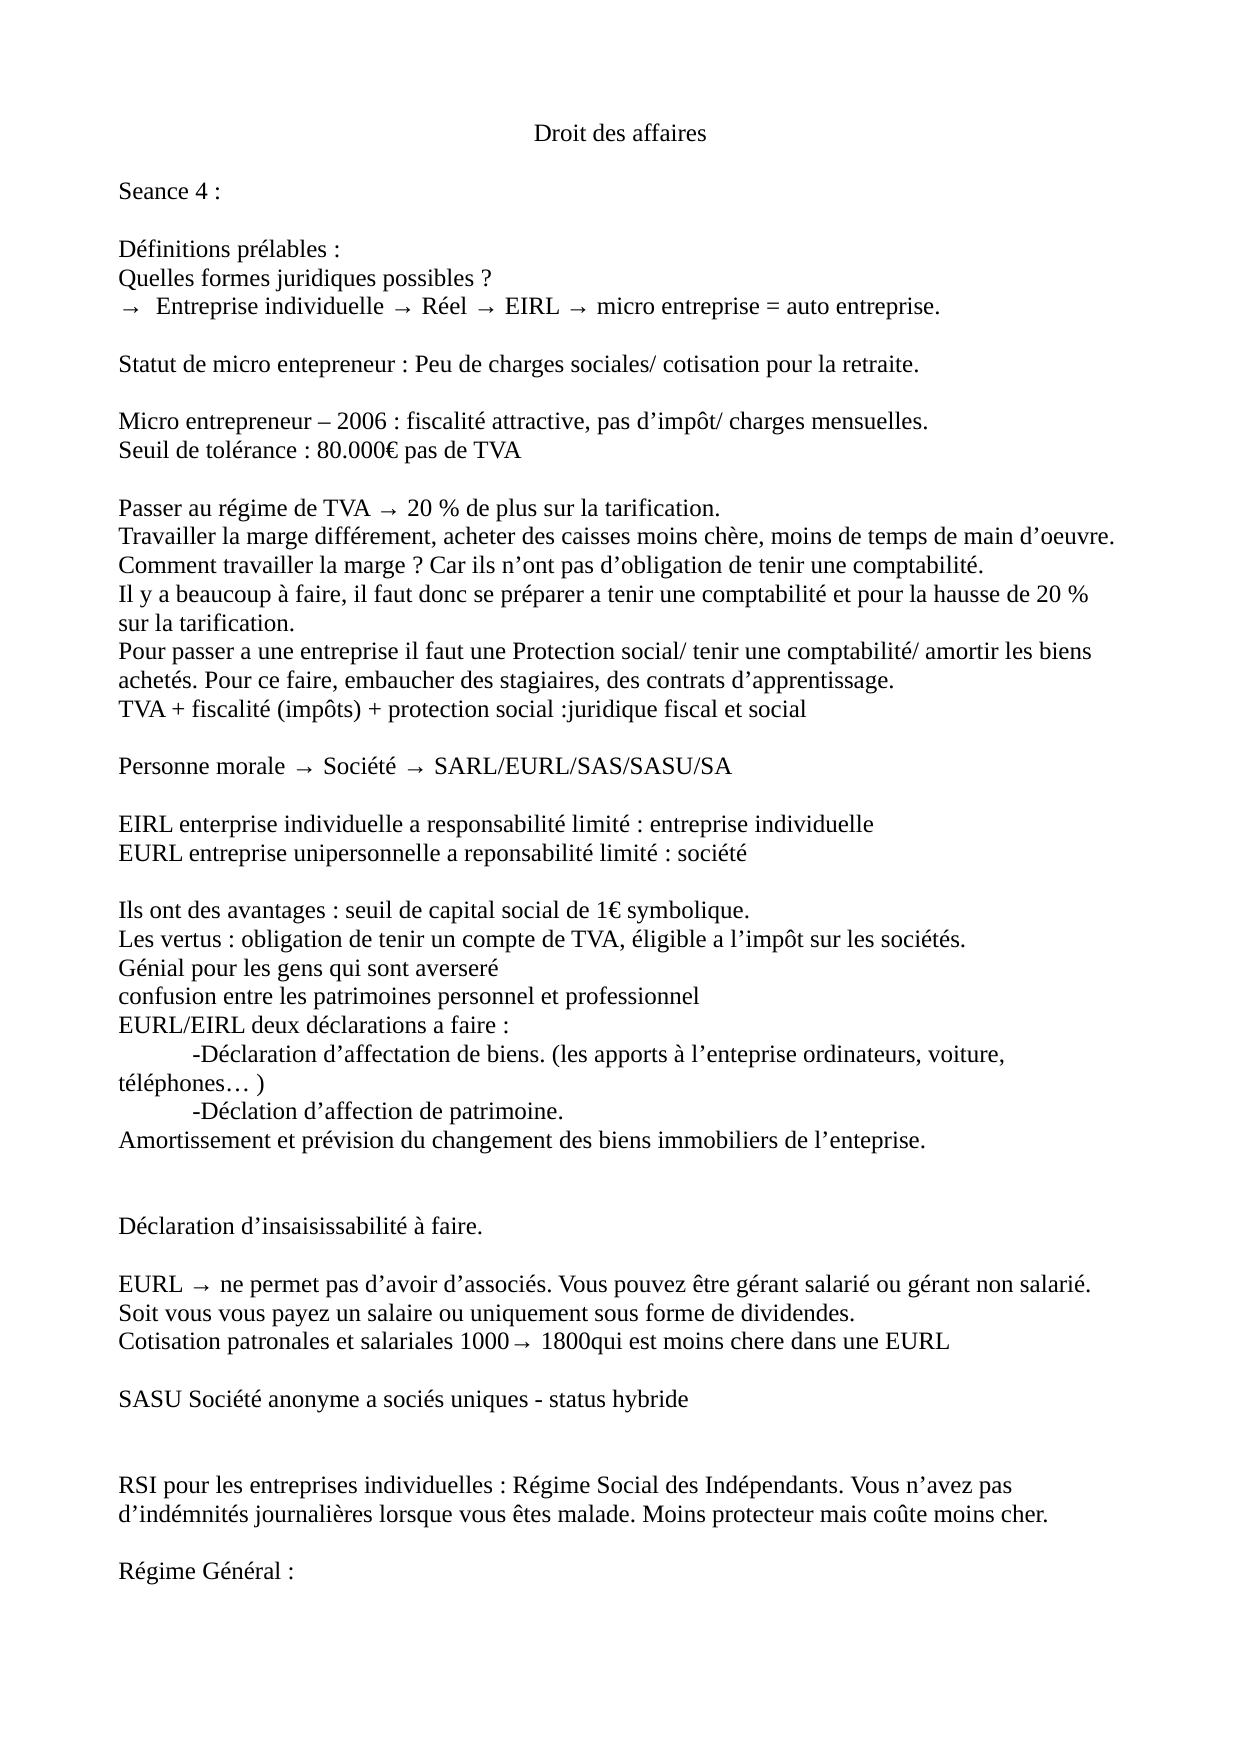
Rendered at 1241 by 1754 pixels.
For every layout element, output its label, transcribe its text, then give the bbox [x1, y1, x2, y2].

text Travailler la marge différement, acheter des caisses moins chère, moins de temps de main d’oeuvre. [118, 521, 1122, 550]
text Passer au régime de TVA → 20 % de plus sur la tarification. [118, 493, 1122, 521]
text Amortissement et prévision du changement des biens immobiliers de l’enteprise. [118, 1125, 1122, 1154]
text Personne morale → Société → SARL/EURL/SAS/SASU/SA [118, 751, 1122, 780]
text Définitions prélables : [118, 234, 1122, 263]
text Statut de micro entepreneur : Peu de charges sociales/ cotisation pour la retraite. [118, 349, 1122, 378]
text EURL/EIRL deux déclarations a faire : [118, 1010, 1122, 1039]
text Comment travailler la marge ? Car ils n’ont pas d’obligation de tenir une comptabilité. [118, 550, 1122, 579]
text Il y a beaucoup à faire, il faut donc se préparer a tenir une comptabilité et pour la hausse de 20 % sur la tarification. [118, 579, 1122, 636]
text Génial pour les gens qui sont averseré [118, 953, 1122, 981]
text EURL → ne permet pas d’avoir d’associés. Vous pouvez être gérant salarié ou gérant non salarié. [118, 1269, 1122, 1298]
text Seuil de tolérance : 80.000€ pas de TVA [118, 435, 1122, 464]
text -Déclation d’affection de patrimoine. [118, 1096, 1122, 1125]
text Seance 4 : [118, 176, 1122, 205]
text Régime Général : [118, 1556, 1122, 1585]
text Micro entrepreneur – 2006 : fiscalité attractive, pas d’impôt/ charges mensuelles. [118, 406, 1122, 435]
text EURL entreprise unipersonnelle a reponsabilité limité : société [118, 838, 1122, 866]
text → Entreprise individuelle → Réel → EIRL → micro entreprise = auto entreprise. [118, 291, 1122, 320]
text Cotisation patronales et salariales 1000→ 1800qui est moins chere dans une EURL [118, 1326, 1122, 1355]
text SASU Société anonyme a sociés uniques - status hybride [118, 1384, 1122, 1413]
text EIRL enterprise individuelle a responsabilité limité : entreprise individuelle [118, 809, 1122, 838]
text -Déclaration d’affectation de biens. (les apports à l’enteprise ordinateurs, voiture, téléphones… ) [118, 1039, 1122, 1096]
text Ils ont des avantages : seuil de capital social de 1€ symbolique. [118, 895, 1122, 924]
text Soit vous vous payez un salaire ou uniquement sous forme de dividendes. [118, 1298, 1122, 1326]
text Pour passer a une entreprise il faut une Protection social/ tenir une comptabilité/ amortir les biens achetés. Pour ce faire, embaucher des stagiaires, des contrats d’apprentissage. [118, 636, 1122, 694]
text RSI pour les entreprises individuelles : Régime Social des Indépendants. Vous n’avez pas d’indémnités journalières lorsque vous êtes malade. Moins protecteur mais coûte moins cher. [118, 1470, 1122, 1528]
text confusion entre les patrimoines personnel et professionnel [118, 981, 1122, 1010]
text Quelles formes juridiques possibles ? [118, 263, 1122, 291]
text Déclaration d’insaisissabilité à faire. [118, 1211, 1122, 1240]
text Les vertus : obligation de tenir un compte de TVA, éligible a l’impôt sur les sociétés. [118, 924, 1122, 953]
text TVA + fiscalité (impôts) + protection social :juridique fiscal et social [118, 694, 1122, 723]
